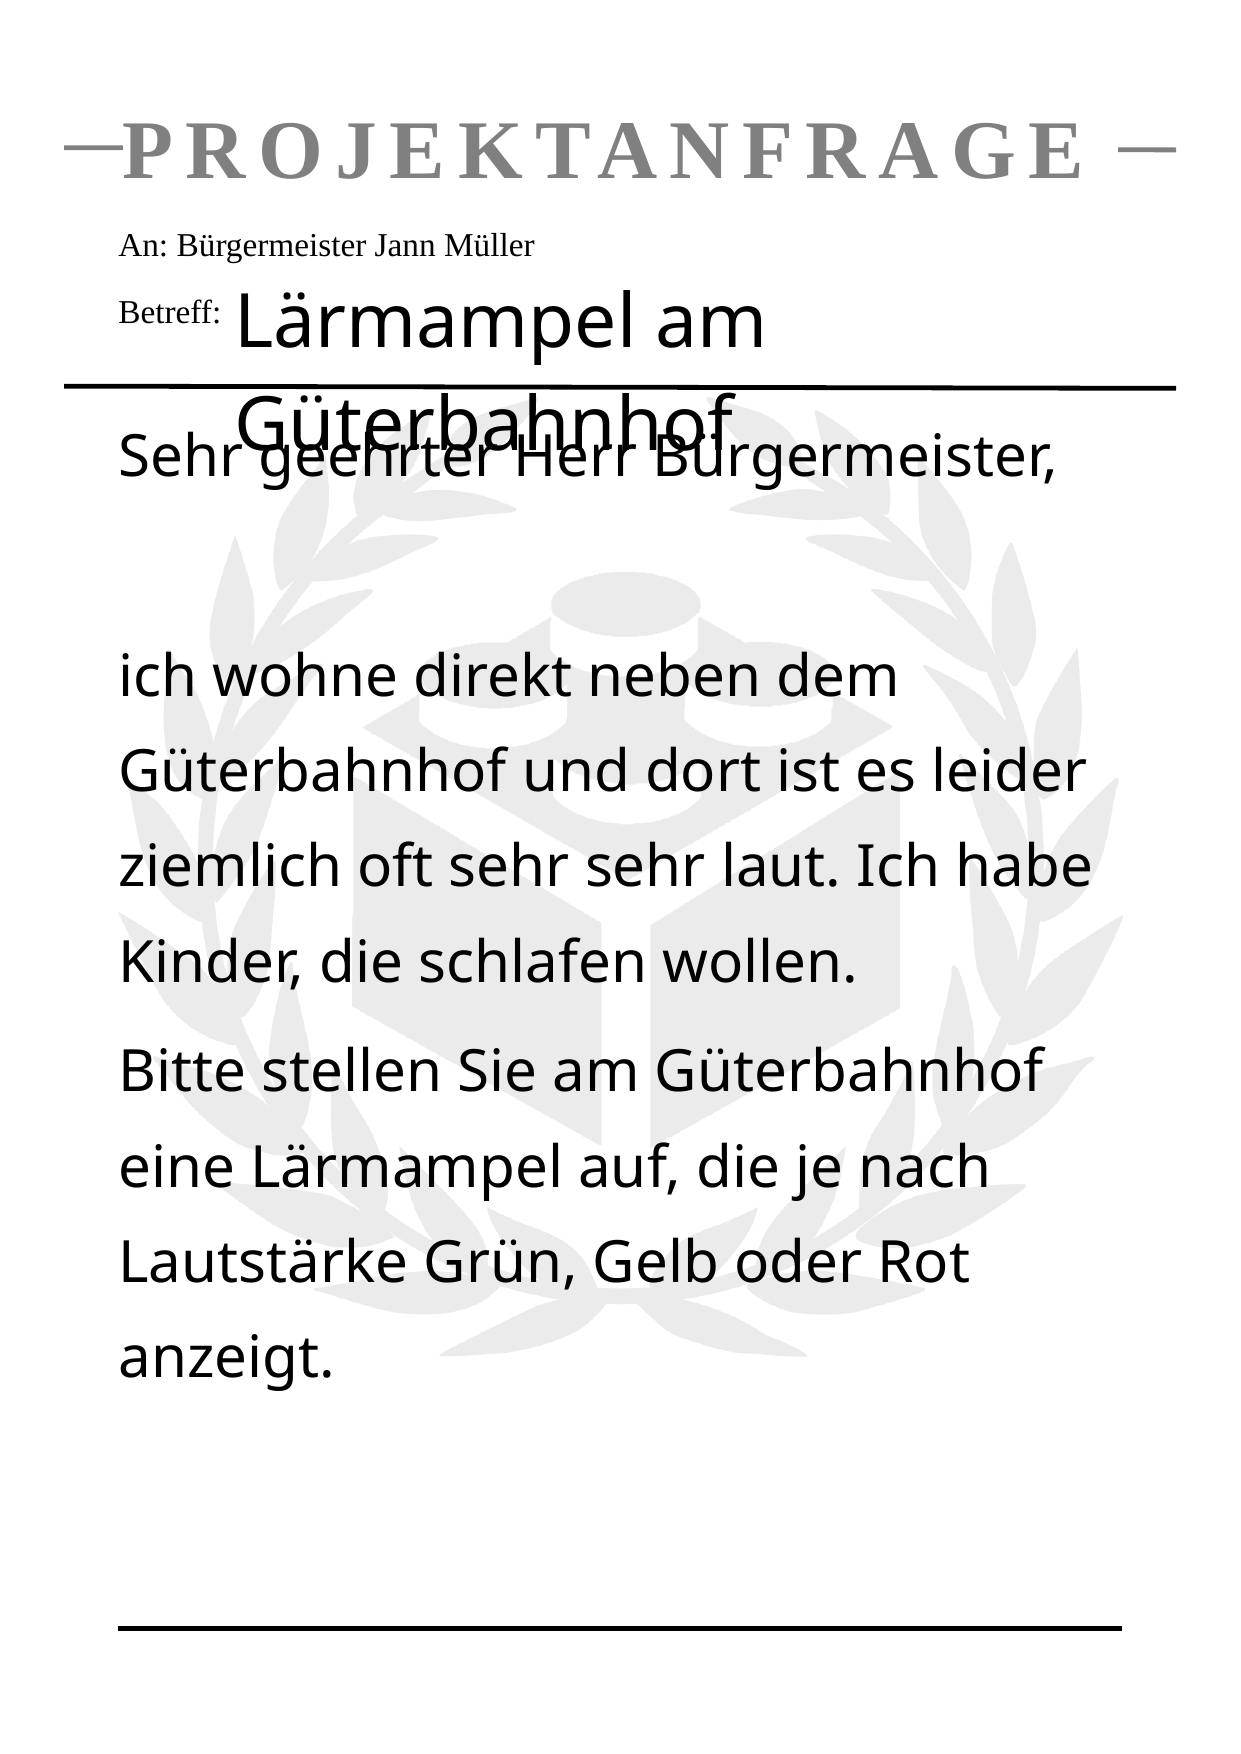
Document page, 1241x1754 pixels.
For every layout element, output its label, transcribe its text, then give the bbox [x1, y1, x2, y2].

text Betreff: [735, 312, 755, 331]
text Betreff: [248, 293, 623, 331]
text Betreff: [471, 312, 490, 331]
text Betreff: [359, 312, 378, 331]
text Betreff: [585, 311, 606, 323]
text Bitte stellen Sie am Güterbahnhof eine Lärmampel auf, die je nach Lautstärke Grün, Gelb oder Rot anzeigt. [118, 1357, 1122, 1395]
text Betreff: [496, 312, 516, 331]
text Betreff: [384, 312, 404, 331]
text Betreff: [541, 312, 563, 331]
text Betreff: [630, 293, 1122, 331]
text Betreff: [118, 293, 241, 331]
text Betreff: [710, 312, 729, 331]
